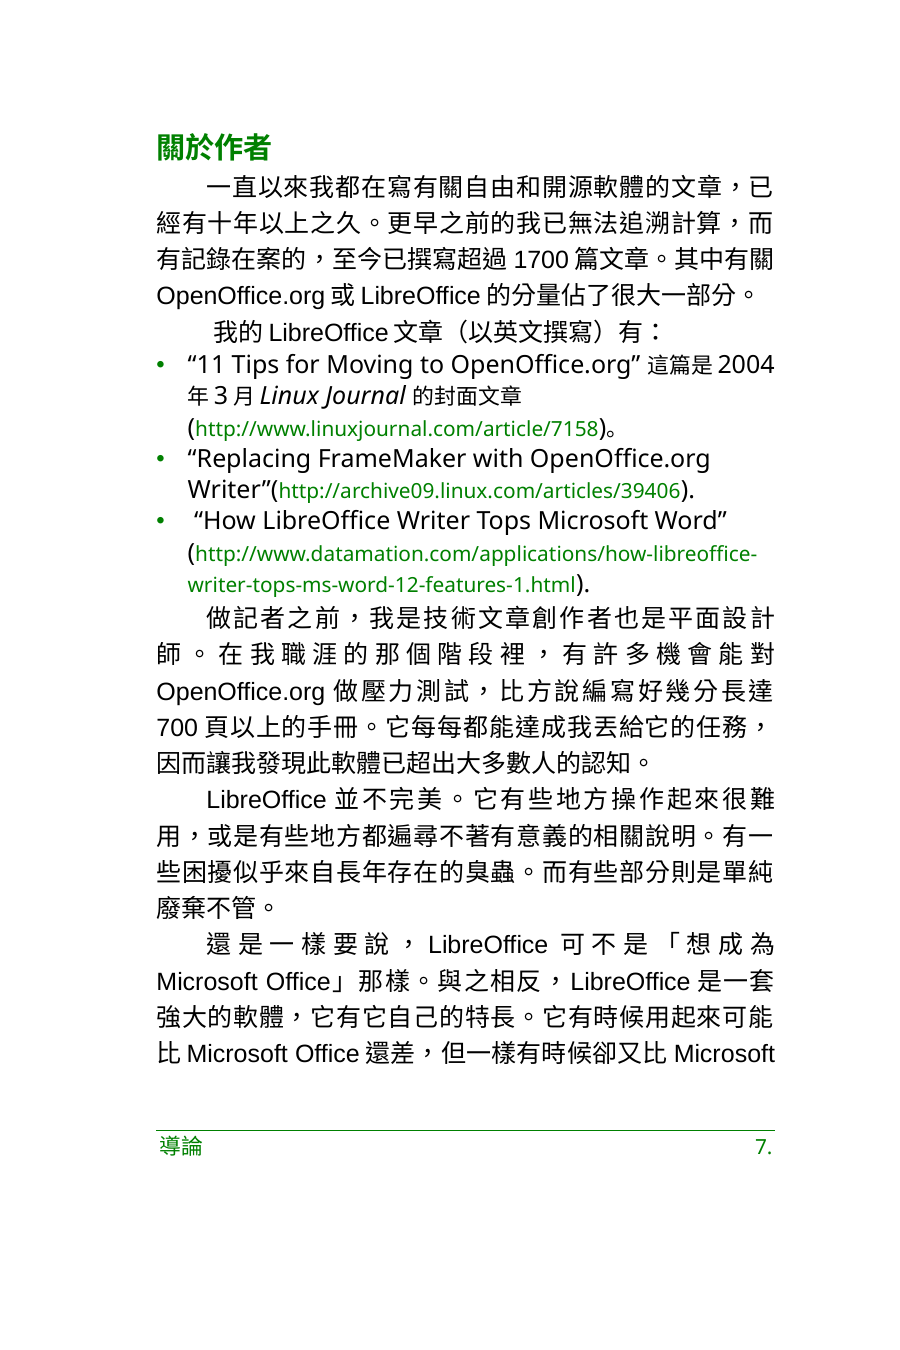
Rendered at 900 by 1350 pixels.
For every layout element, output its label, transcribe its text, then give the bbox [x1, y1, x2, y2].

text 一直以來我都在寫有關自由和開源軟體的文章，已經有十年以上之久。更早之前的我已無法追溯計算，而有記錄在案的，至今已撰寫超過1700篇文章。其中有關OpenOffice.org或LibreOffice的分量佔了很大一部分。 [156, 167, 775, 312]
list “11 Tips for Moving to OpenOffice.org” 這篇是2004年3月Linux Journal 的封面文章(http://www.linuxjournal.com/article/7158)。 [156, 348, 775, 442]
text LibreOffice並不完美。它有些地方操作起來很難用，或是有些地方都遍尋不著有意義的相關說明。有一些困擾似乎來自長年存在的臭蟲。而有些部分則是單純廢棄不管。 [156, 780, 775, 925]
list “How LibreOffice Writer Tops Microsoft Word” (http://www.datamation.com/applications/how-libreoffice-writer-tops-ms-word-12-features-1.html). [156, 505, 775, 598]
list “Replacing FrameMaker with OpenOffice.org Writer”(http://archive09.linux.com/articles/39406). [156, 442, 775, 505]
text 我的LibreOffice文章（以英文撰寫）有： [156, 312, 775, 348]
text 做記者之前，我是技術文章創作者也是平面設計師。在我職涯的那個階段裡，有許多機會能對OpenOffice.org做壓力測試，比方說編寫好幾分長達700頁以上的手冊。它每每都能達成我丟給它的任務，因而讓我發現此軟體已超出大多數人的認知。 [156, 598, 775, 780]
text 還是一樣要說，LibreOffice可不是「想成為Microsoft Office」那樣。與之相反，LibreOffice是一套強大的軟體，它有它自己的特長。它有時候用起來可能比Microsoft Office還差，但一樣有時候卻又比Microsoft [156, 925, 775, 1070]
subtitle 關於作者 [156, 125, 775, 167]
